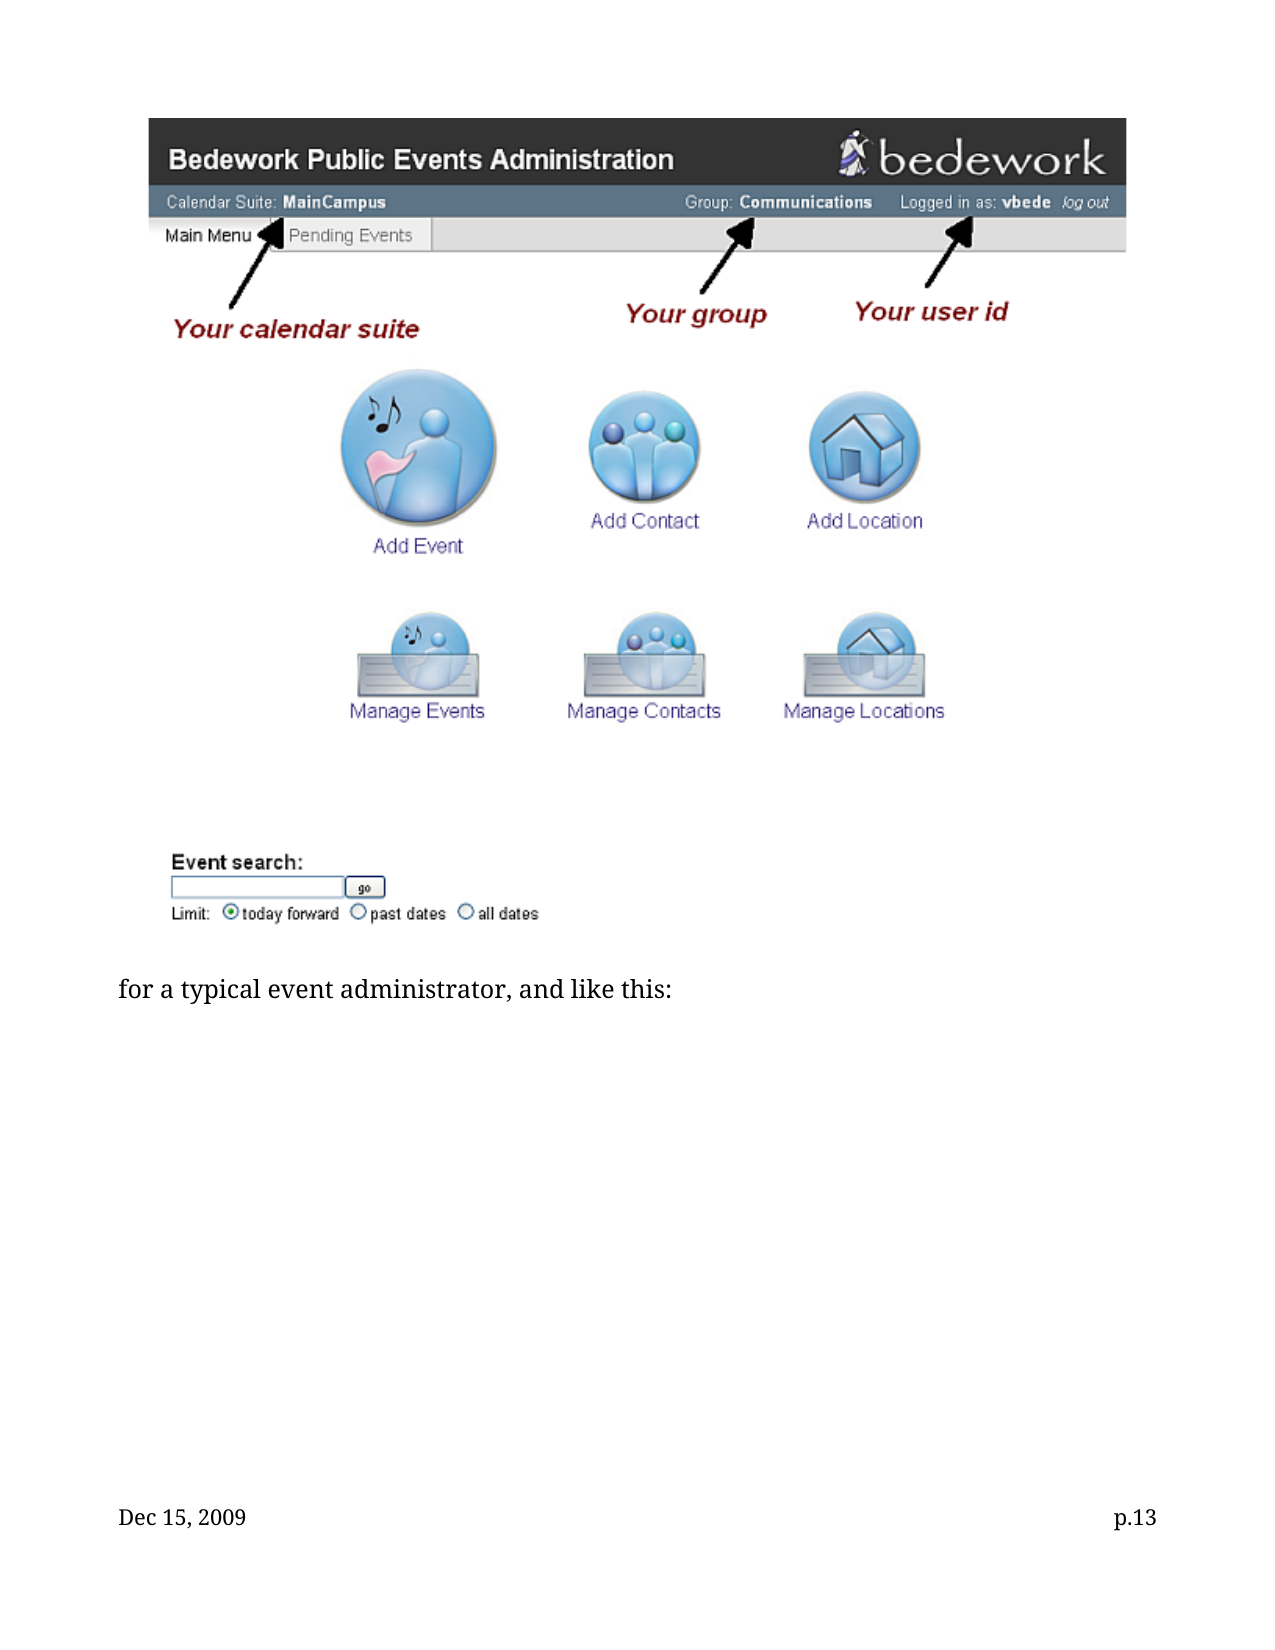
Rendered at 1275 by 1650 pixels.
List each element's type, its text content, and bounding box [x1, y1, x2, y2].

text for a typical event administrator, and like this: [118, 972, 1157, 1006]
picture [148, 118, 1127, 951]
